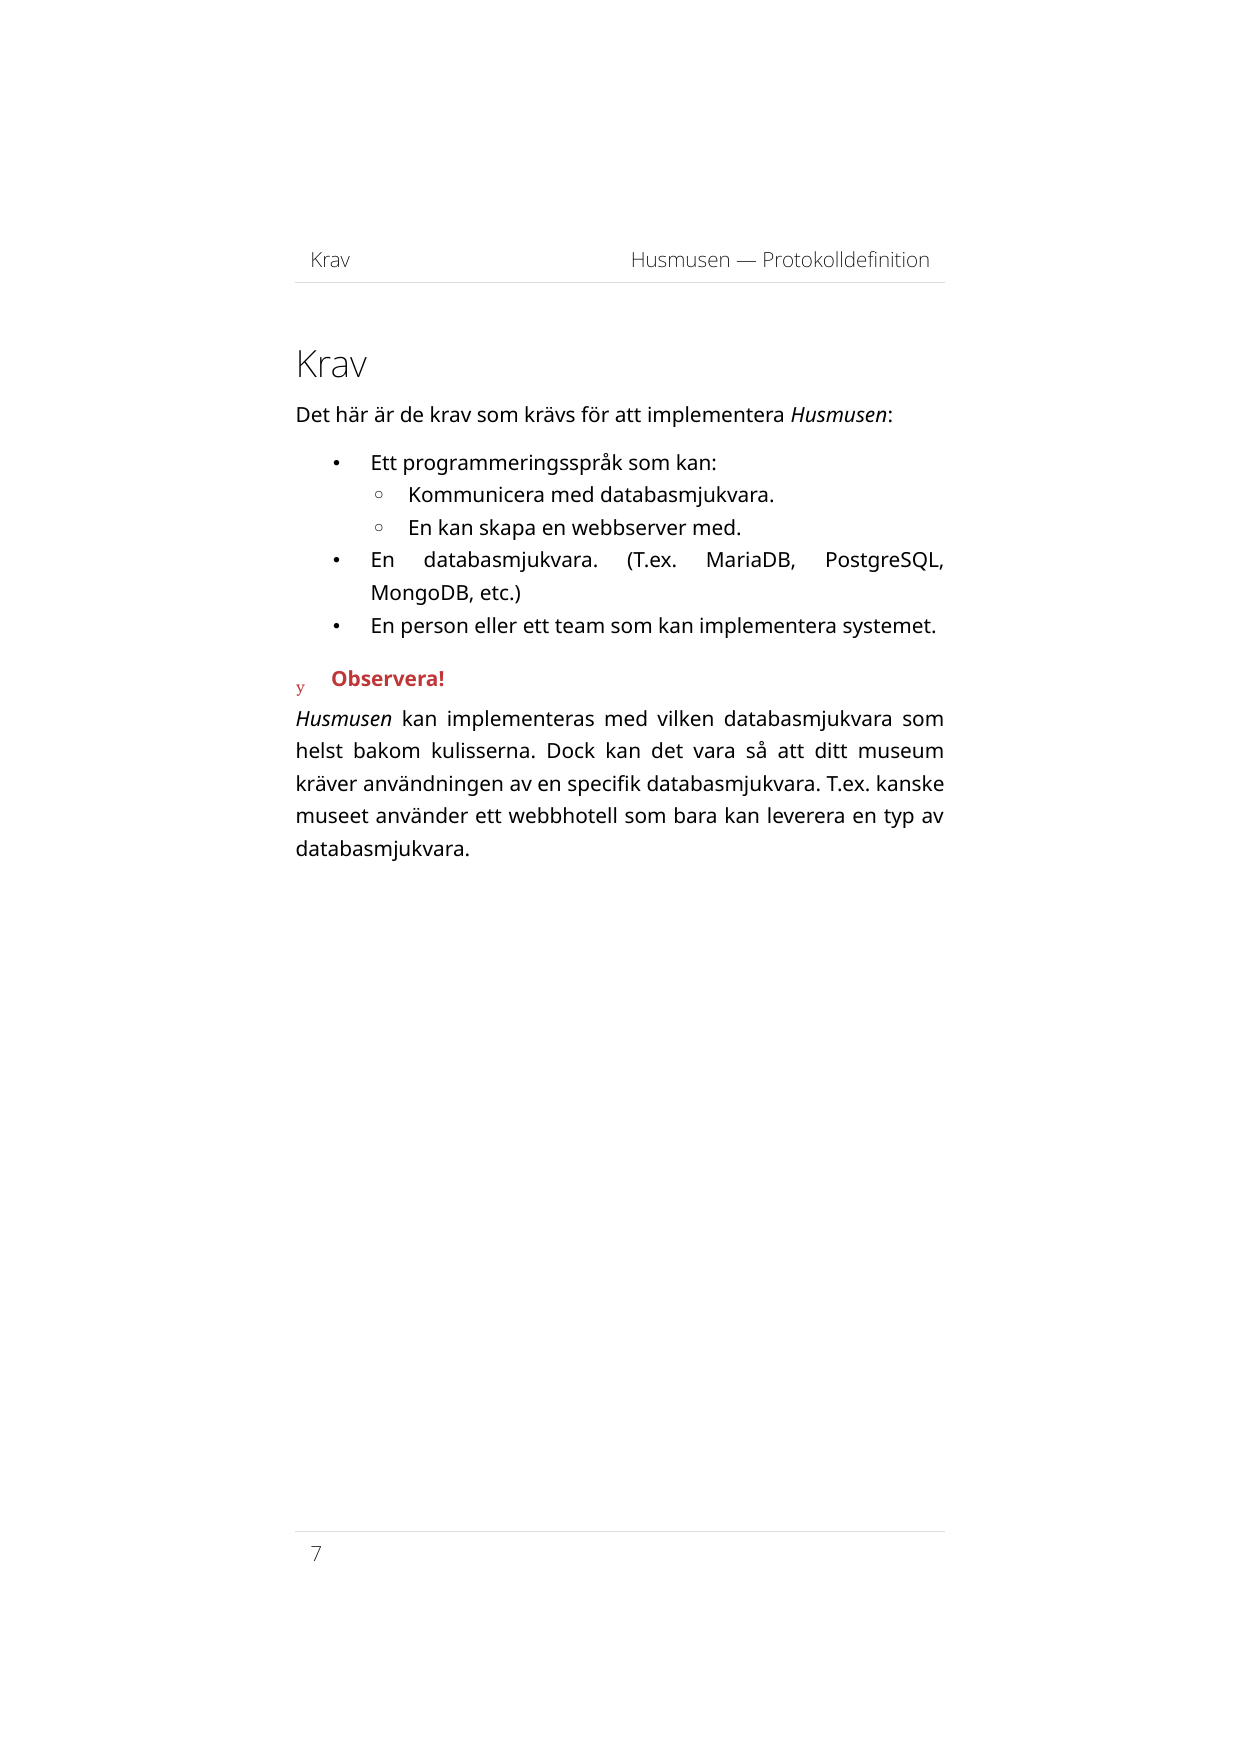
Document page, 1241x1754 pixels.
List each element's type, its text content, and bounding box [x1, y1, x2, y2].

list Ett programmeringsspråk som kan: [333, 448, 945, 476]
subtitle Krav [295, 337, 945, 388]
list Observera! [295, 658, 945, 698]
list En databasmjukvara. (T.ex. MariaDB, PostgreSQL, MongoDB, etc.) [333, 546, 945, 607]
list En person eller ett team som kan implementera systemet. [333, 611, 945, 639]
text Husmusen kan implementeras med vilken databasmjukvara som helst bakom kulisserna. Dock kan det vara så att ditt museum kräver användningen av en specifik databasmjukvara. T.ex. kanske museet använder ett webbhotell som bara kan leverera en typ av databasmjukvara. [295, 704, 945, 863]
text Det här är de krav som krävs för att implementera Husmusen: [295, 401, 945, 429]
list En kan skapa en webbserver med. [370, 513, 945, 541]
list Kommunicera med databasmjukvara. [370, 480, 945, 509]
